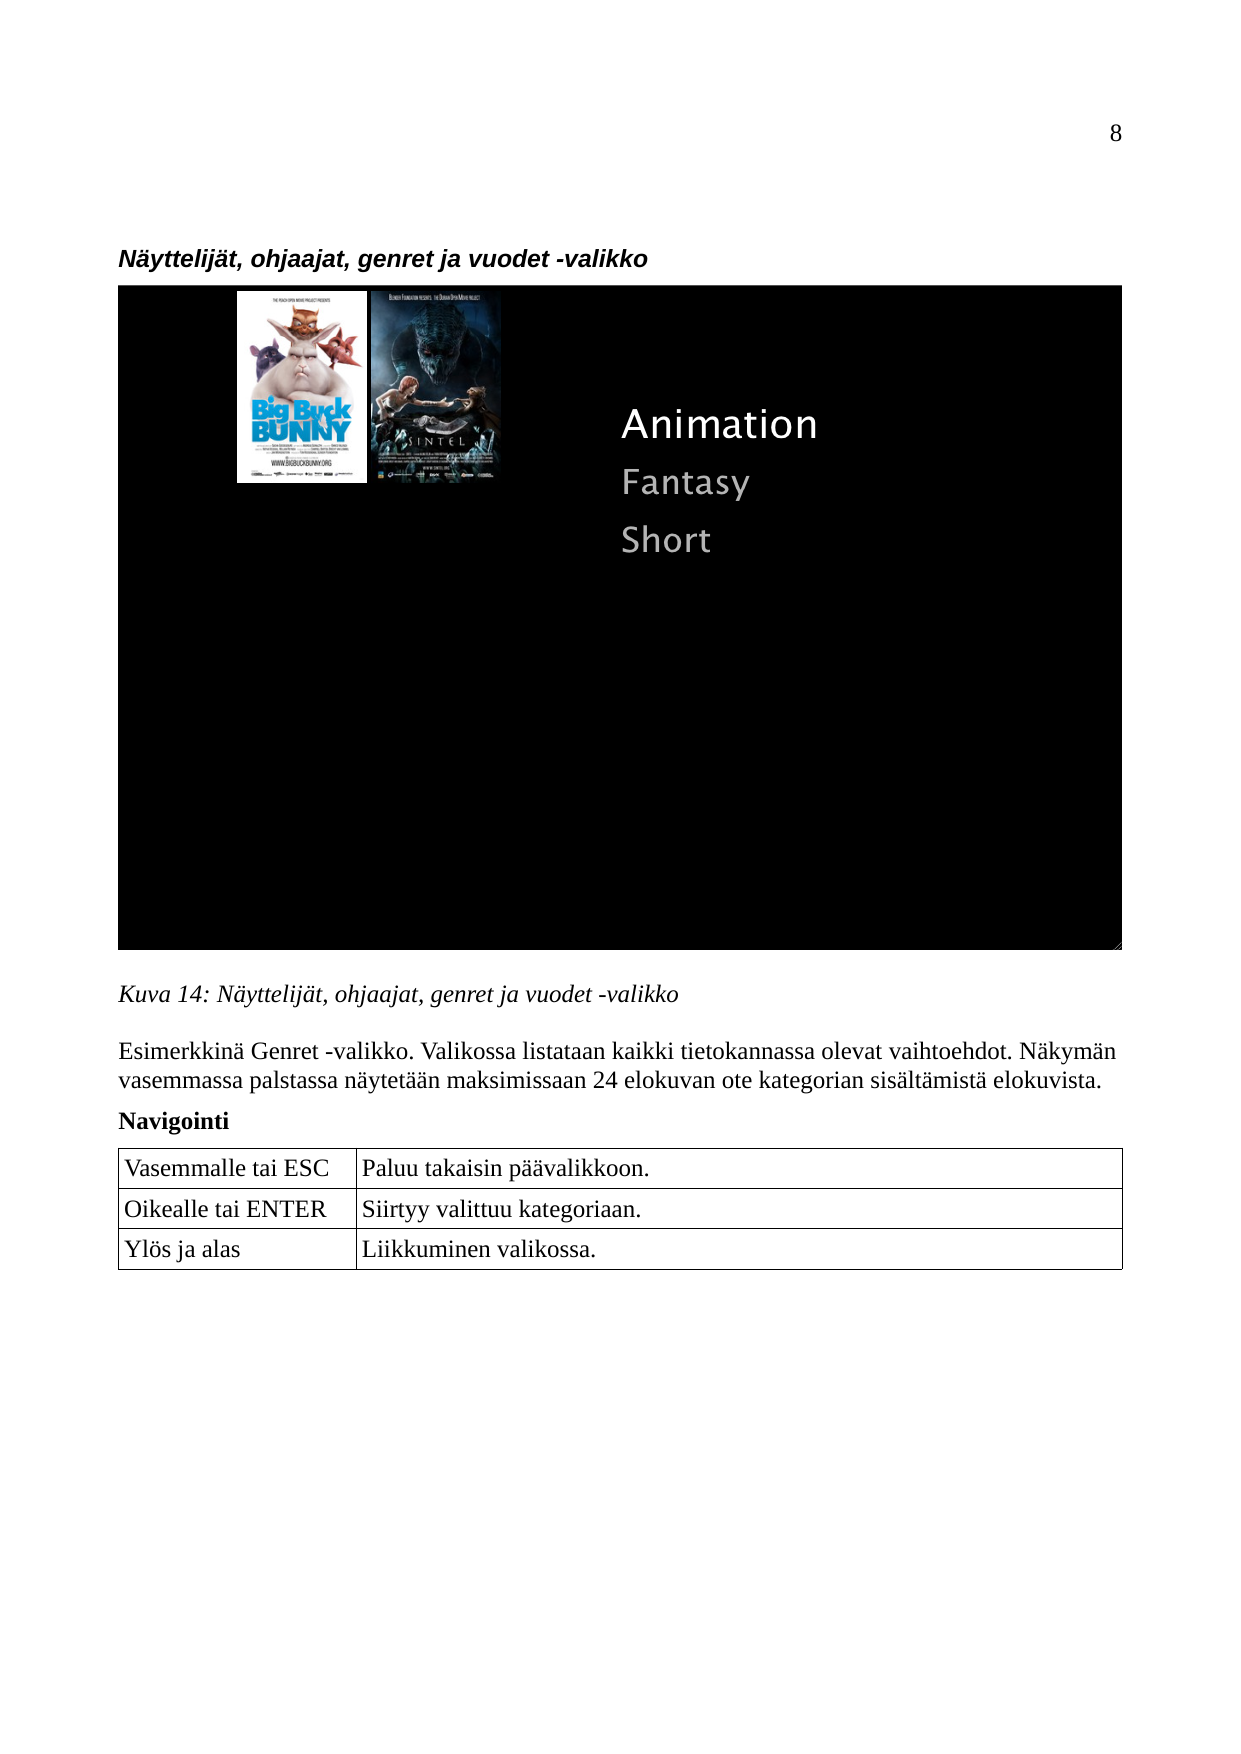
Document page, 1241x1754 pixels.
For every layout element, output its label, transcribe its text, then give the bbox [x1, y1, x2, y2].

table_header Paluu takaisin päävalikkoon. [357, 1149, 1122, 1188]
text Navigointi [118, 1106, 1122, 1135]
table_cell Liikkuminen valikossa. [357, 1229, 1122, 1268]
subtitle Näyttelijät, ohjaajat, genret ja vuodet -valikko [118, 244, 1122, 273]
table_cell Oikealle tai ENTER [119, 1189, 356, 1228]
text Kuva 14: Näyttelijät, ohjaajat, genret ja vuodet -valikko [118, 979, 1122, 1007]
text Esimerkkinä Genret -valikko. Valikossa listataan kaikki tietokannassa olevat vaihtoehdot. Näkymän vasemmassa palstassa näytetään maksimissaan 24 elokuvan ote kategorian sisältämistä elokuvista. [118, 1036, 1122, 1094]
table_header Vasemmalle tai ESC [119, 1149, 356, 1188]
picture [118, 285, 1122, 950]
table_cell Siirtyy valittuu kategoriaan. [357, 1189, 1122, 1228]
table_cell Ylös ja alas [119, 1229, 356, 1268]
